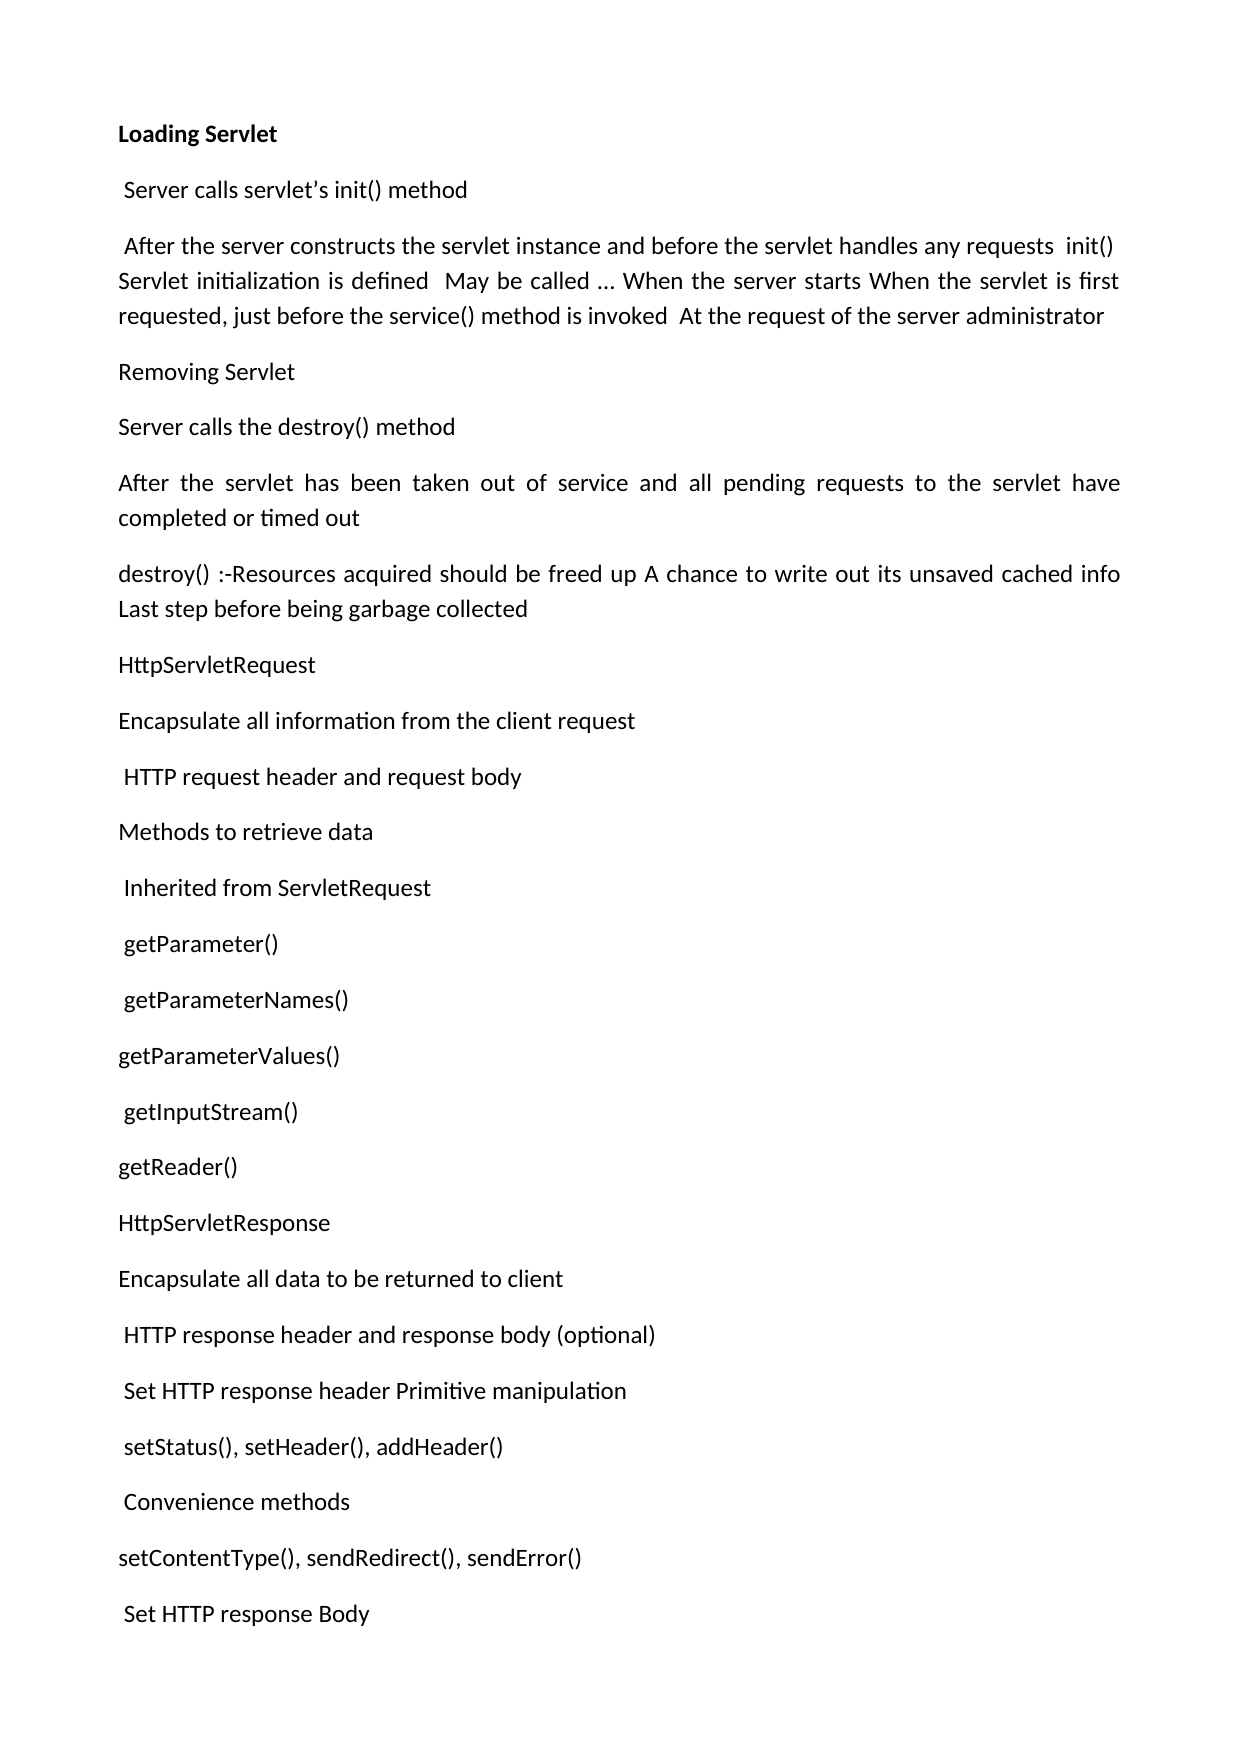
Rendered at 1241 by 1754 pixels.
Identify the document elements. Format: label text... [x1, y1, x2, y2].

text Inherited from ServletRequest [118, 872, 1122, 903]
text setContentType(), sendRedirect(), sendError() [118, 1542, 1122, 1573]
text getParameterNames() [118, 984, 1122, 1014]
text Encapsulate all data to be returned to client [118, 1263, 1122, 1294]
text setStatus(), setHeader(), addHeader() [118, 1431, 1122, 1461]
text getParameter() [118, 928, 1122, 959]
text getInputStream() [118, 1096, 1122, 1126]
text Loading Servlet [118, 118, 1122, 149]
text HTTP response header and response body (optional) [118, 1319, 1122, 1349]
text Encapsulate all information from the client request [118, 705, 1122, 735]
text HttpServletRequest [118, 649, 1122, 679]
text getReader() [118, 1151, 1122, 1182]
text After the server constructs the servlet instance and before the servlet handles any requests  init()  Servlet initialization is defined  May be called … When the server starts When the servlet is first requested, just before the service() method is invoked  At the request of the server administrator [118, 230, 1122, 330]
text Removing Servlet [118, 356, 1122, 386]
text Convenience methods [118, 1486, 1122, 1517]
text  Server calls servlet’s init() method [118, 174, 1122, 204]
text HttpServletResponse [118, 1207, 1122, 1238]
text After the servlet has been taken out of service and all pending requests to the servlet have completed or timed out [118, 467, 1122, 533]
text Set HTTP response Body [118, 1598, 1122, 1629]
text Methods to retrieve data [118, 816, 1122, 847]
text getParameterValues() [118, 1040, 1122, 1070]
text destroy() :-Resources acquired should be freed up A chance to write out its unsaved cached info Last step before being garbage collected [118, 558, 1122, 624]
text Server calls the destroy() method [118, 411, 1122, 442]
text HTTP request header and request body [118, 761, 1122, 791]
text Set HTTP response header Primitive manipulation [118, 1375, 1122, 1405]
